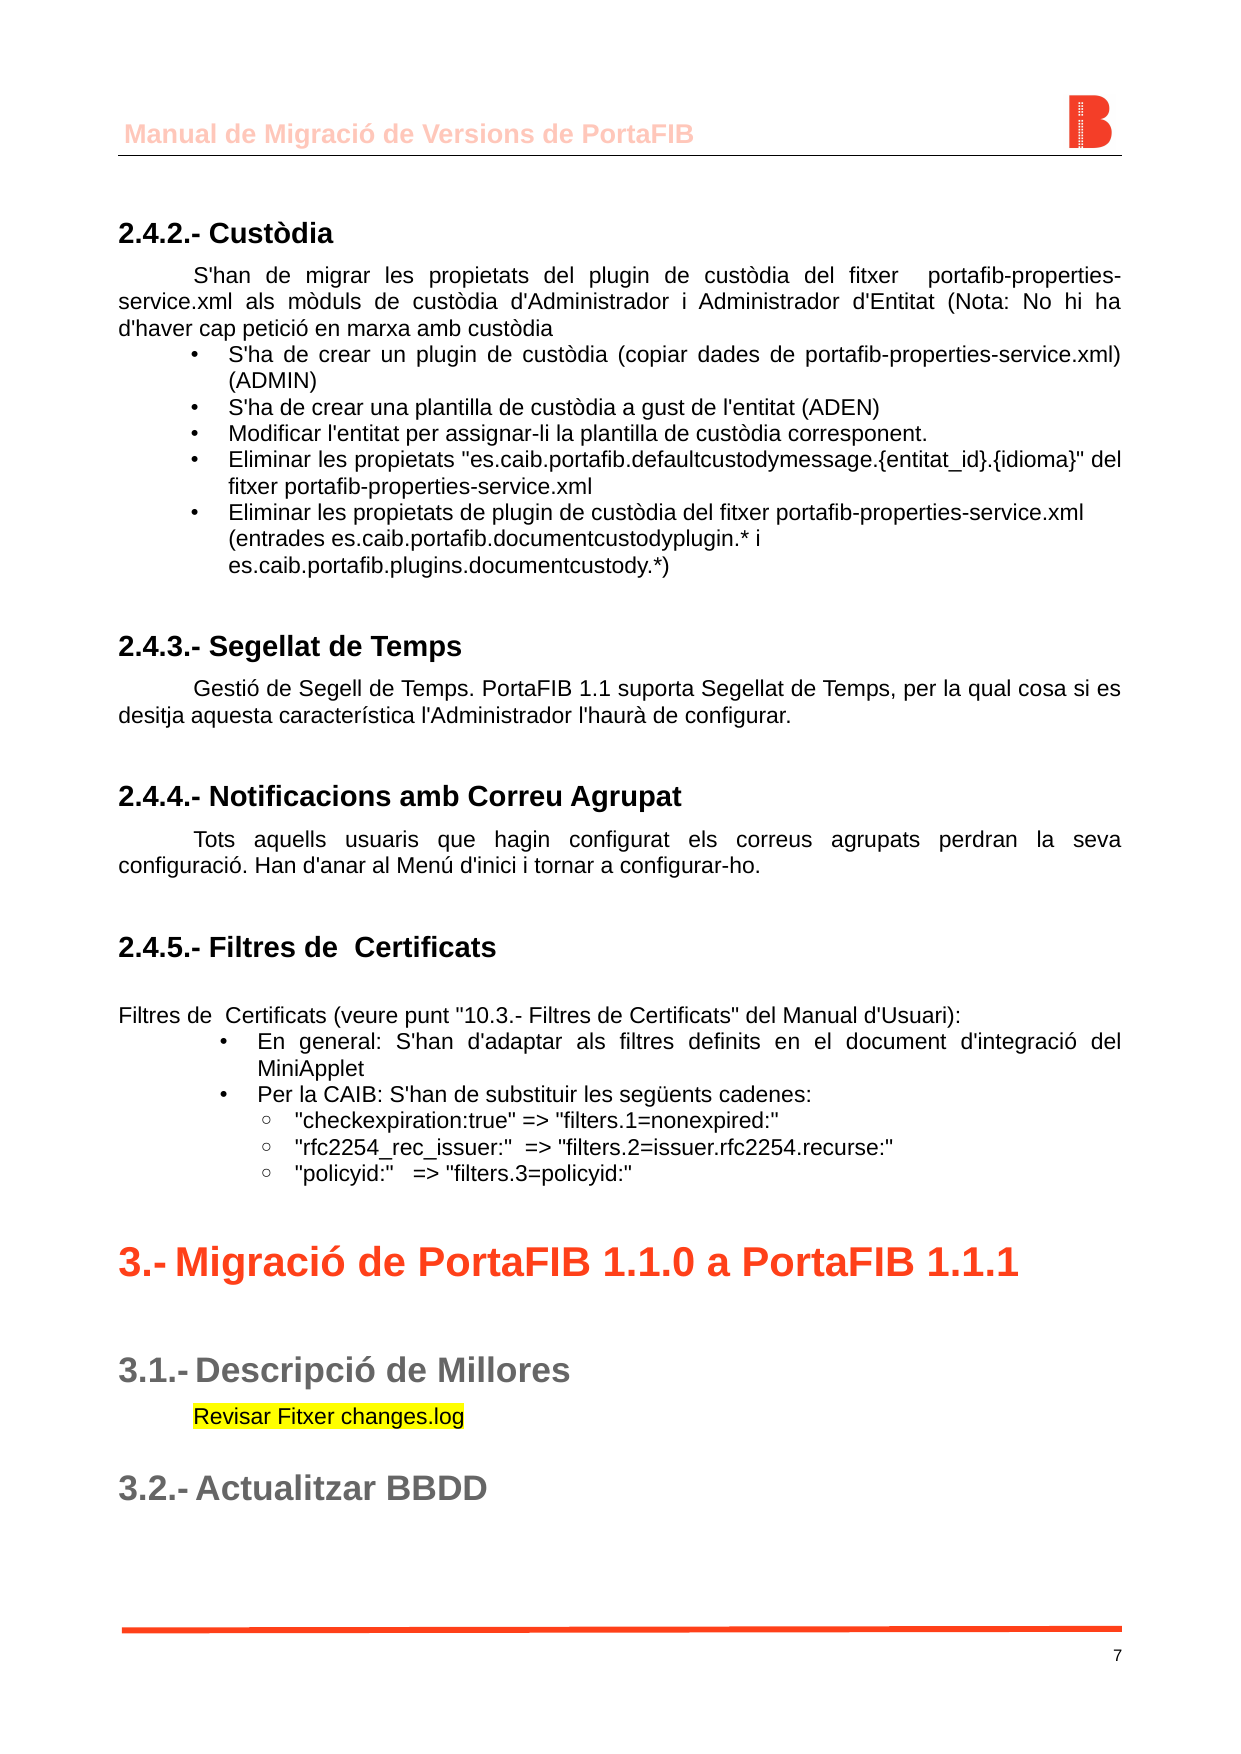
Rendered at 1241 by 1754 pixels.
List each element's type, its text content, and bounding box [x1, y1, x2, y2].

text Revisar Fitxer changes.log [118, 1403, 1122, 1429]
subtitle Migració de PortaFIB 1.1.0 a PortaFIB 1.1.1 [118, 1238, 1122, 1286]
list "rfc2254_rec_issuer:" => "filters.2=issuer.rfc2254.recurse:" [257, 1134, 1122, 1160]
subtitle Segellat de Temps [118, 629, 1122, 663]
list En general: S'han d'adaptar als filtres definits en el document d'integració del MiniApplet [219, 1028, 1122, 1081]
subtitle Notificacions amb Correu Agrupat [118, 779, 1122, 813]
subtitle Actualitzar BBDD [118, 1467, 1122, 1507]
text Gestió de Segell de Temps. PortaFIB 1.1 suporta Segellat de Temps, per la qual cosa si es desitja aquesta característica l'Administrador l'haurà de configurar. [118, 675, 1122, 728]
text Tots aquells usuaris que hagin configurat els correus agrupats perdran la seva configuració. Han d'anar al Menú d'inici i tornar a configurar-ho. [118, 826, 1122, 878]
list Modificar l'entitat per assignar-li la plantilla de custòdia corresponent. [191, 420, 1122, 446]
list "policyid:" => "filters.3=policyid:" [257, 1160, 1122, 1186]
subtitle Custòdia [118, 216, 1122, 249]
list Per la CAIB: S'han de substituir les següents cadenes: [219, 1081, 1122, 1107]
subtitle Descripció de Millores [118, 1349, 1122, 1390]
picture [1063, 94, 1117, 150]
list "checkexpiration:true" => "filters.1=nonexpired:" [257, 1107, 1122, 1134]
text Filtres de Certificats (veure punt "10.3.- Filtres de Certificats" del Manual d'Usuari): [118, 1002, 1122, 1028]
list Eliminar les propietats "es.caib.portafib.defaultcustodymessage.{entitat_id}.{idioma}" del fitxer portafib-properties-service.xml [191, 446, 1122, 499]
text S'han de migrar les propietats del plugin de custòdia del fitxer portafib-properties-service.xml als mòduls de custòdia d'Administrador i Administrador d'Entitat (Nota: No hi ha d'haver cap petició en marxa amb custòdia [118, 262, 1122, 341]
list Eliminar les propietats de plugin de custòdia del fitxer portafib-properties-service.xml (entrades es.caib.portafib.documentcustodyplugin.* i es.caib.portafib.plugins.documentcustody.*) [191, 499, 1122, 578]
list S'ha de crear un plugin de custòdia (copiar dades de portafib-properties-service.xml)(ADMIN) [191, 341, 1122, 393]
list S'ha de crear una plantilla de custòdia a gust de l'entitat (ADEN) [191, 393, 1122, 420]
subtitle Filtres de Certificats [118, 929, 1122, 963]
